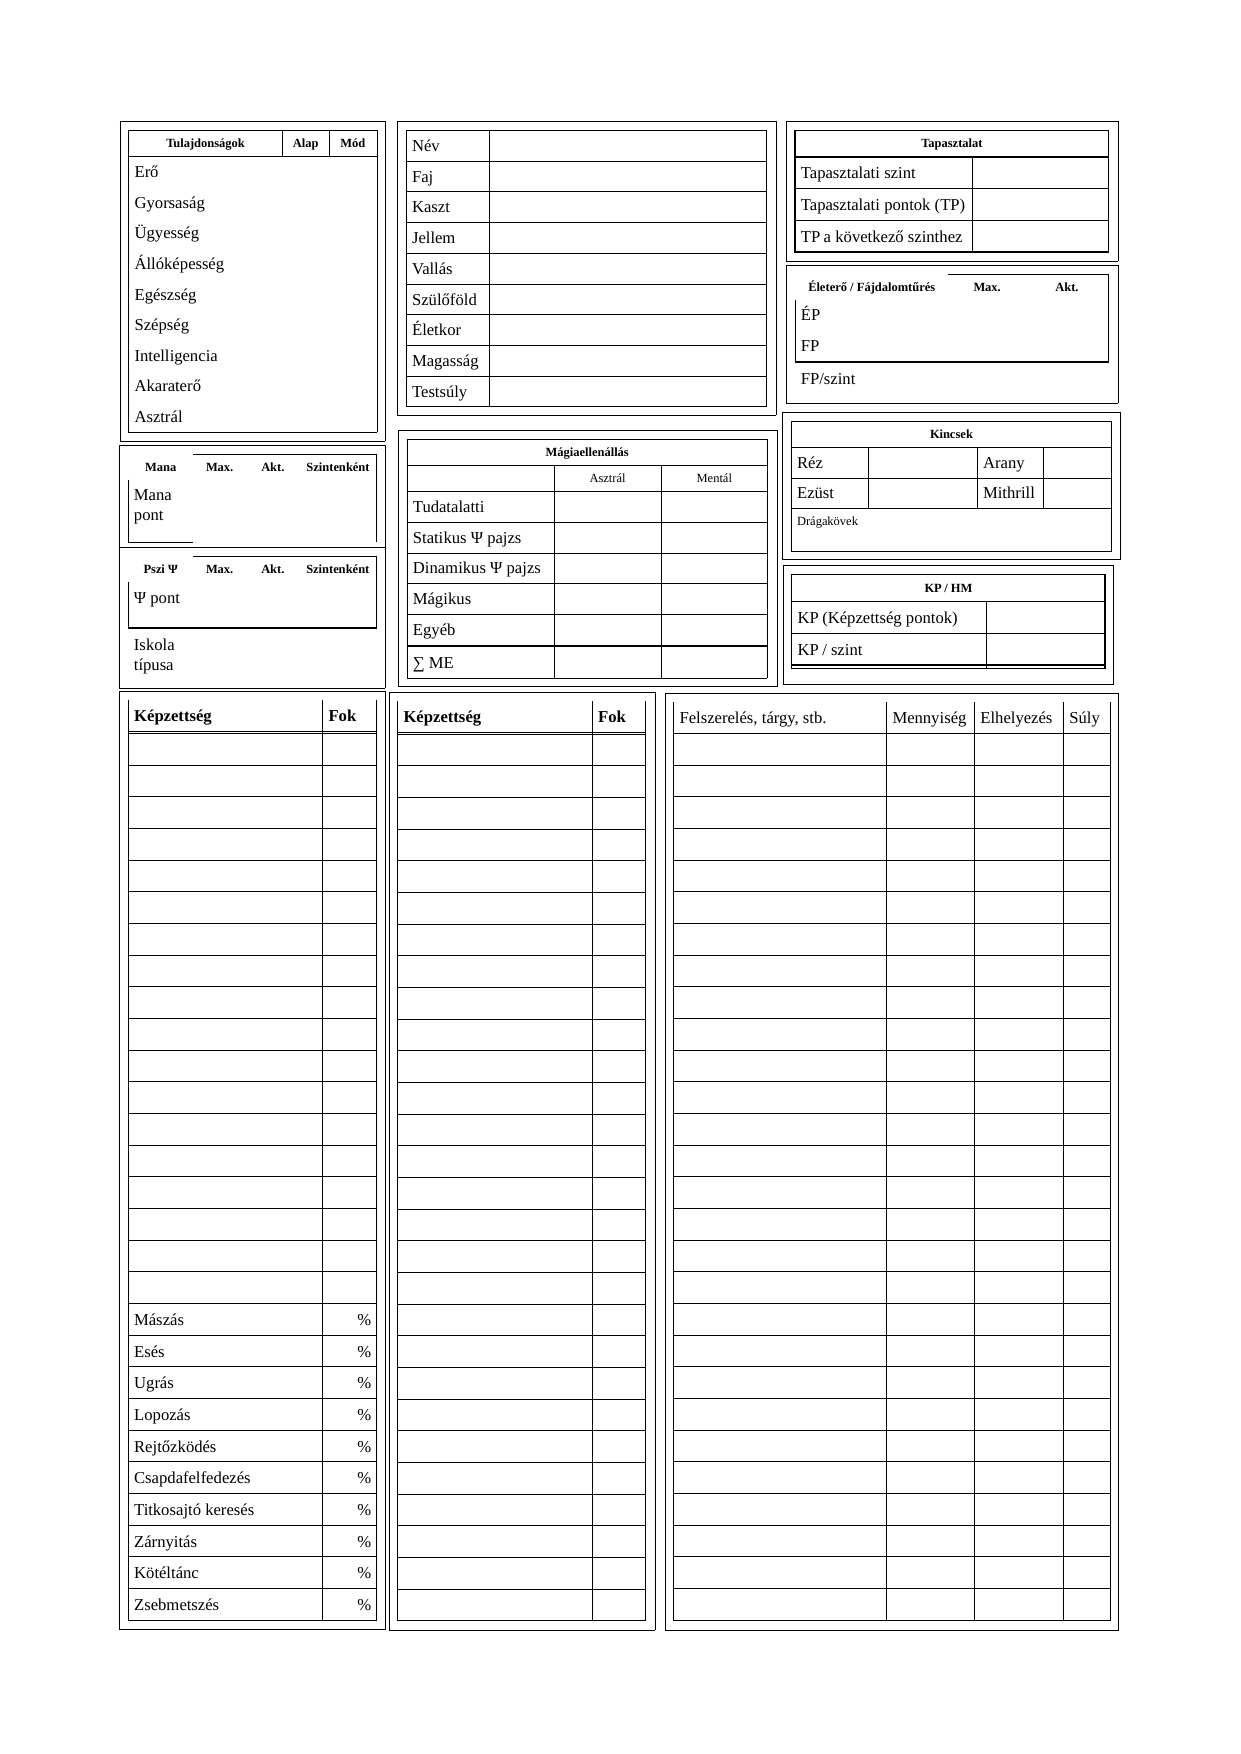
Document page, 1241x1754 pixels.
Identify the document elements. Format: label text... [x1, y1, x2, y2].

table_cell [975, 1336, 1063, 1366]
table_cell [398, 1178, 592, 1209]
table_cell [975, 797, 1063, 828]
table_cell ∑ ME [408, 647, 554, 677]
table_cell [193, 480, 246, 542]
table_cell [975, 1146, 1063, 1176]
table_cell [869, 448, 977, 477]
table_cell % [323, 1589, 376, 1619]
table_cell [323, 956, 376, 986]
table_cell [674, 1209, 886, 1239]
table_header KP / HM [792, 575, 1104, 601]
table_header Tapasztalat [796, 131, 1108, 156]
table_cell [398, 1083, 592, 1114]
table_cell Szépség [129, 309, 282, 340]
table_cell [975, 1494, 1063, 1524]
table_cell [887, 956, 974, 986]
table_cell [282, 340, 329, 371]
table_cell [398, 1336, 592, 1367]
table_cell [975, 956, 1063, 986]
table_cell [593, 1146, 645, 1177]
table_cell [662, 615, 767, 644]
table_cell [593, 1178, 645, 1209]
table_cell [674, 956, 886, 986]
table_cell [1064, 1304, 1110, 1334]
table_cell [887, 1526, 974, 1556]
table_cell [129, 797, 322, 828]
table_cell [869, 479, 977, 508]
table_cell [887, 1209, 974, 1239]
table_header Mana [128, 454, 193, 479]
table_cell [282, 187, 329, 217]
table_cell [973, 189, 1108, 220]
table_cell [975, 1051, 1063, 1081]
table_cell [593, 1083, 645, 1114]
table_cell [1064, 1462, 1110, 1493]
table_cell [246, 480, 299, 542]
table_cell Dinamikus Ψ pajzs [408, 554, 554, 583]
table_cell [555, 492, 661, 522]
table_cell [887, 766, 974, 796]
table_cell [282, 218, 329, 248]
table_cell [593, 1305, 645, 1335]
table_cell [674, 829, 886, 859]
table_cell [329, 187, 377, 217]
table_cell [323, 766, 376, 796]
table_cell [1025, 330, 1108, 361]
table_cell [975, 1114, 1063, 1144]
table_cell KP (Képzettség pontok) [792, 602, 986, 633]
table_cell % [323, 1431, 376, 1461]
table_cell [555, 584, 661, 614]
table_cell [593, 1273, 645, 1304]
table_cell [975, 829, 1063, 859]
table_cell [593, 1241, 645, 1272]
table_cell [323, 1051, 376, 1081]
table_cell [975, 1019, 1063, 1049]
table_cell Asztrál [129, 401, 282, 432]
table_cell [975, 1209, 1063, 1239]
table_cell Asztrál [555, 466, 661, 491]
table_cell [398, 735, 592, 765]
table_cell [593, 735, 645, 765]
table_cell [887, 1557, 974, 1588]
table_cell [987, 634, 1104, 664]
table_cell [1064, 1399, 1110, 1429]
table_header Képzettség [398, 701, 592, 732]
table_cell [323, 1241, 376, 1271]
table_cell [1064, 1557, 1110, 1588]
table_cell Zsebmetszés [129, 1589, 322, 1619]
table_cell [1064, 1241, 1110, 1271]
table_cell [887, 1431, 974, 1461]
table_cell [398, 1241, 592, 1272]
table_cell [975, 734, 1063, 764]
table_cell [490, 377, 766, 406]
table_cell [948, 300, 1025, 330]
table_cell [975, 1462, 1063, 1493]
table_cell Szülőföld [407, 285, 489, 314]
table_cell [398, 988, 592, 1019]
table_cell [593, 1431, 645, 1462]
table_cell Erő [129, 157, 282, 187]
table_cell [674, 1462, 886, 1493]
table_cell [674, 734, 886, 764]
table_cell [555, 554, 661, 583]
table_cell [593, 1020, 645, 1050]
table_cell [948, 363, 1108, 394]
table_cell [398, 1051, 592, 1082]
table_cell KP / szint [792, 634, 986, 664]
table_cell [593, 925, 645, 955]
table_cell Gyorsaság [129, 187, 282, 217]
table_cell [674, 924, 886, 954]
table_cell [674, 1589, 886, 1619]
table_cell [323, 861, 376, 891]
table_header Max. [948, 275, 1025, 299]
table_cell Mana pont [129, 480, 193, 542]
table_cell [282, 248, 329, 279]
table_cell % [323, 1526, 376, 1556]
table_header Akt. [246, 557, 299, 582]
table_cell [948, 330, 1025, 361]
table_cell [1064, 956, 1110, 986]
table_cell Mentál [662, 466, 767, 491]
table_cell [329, 309, 377, 340]
table_cell [329, 401, 377, 432]
table_cell [887, 924, 974, 954]
table_cell [398, 1020, 592, 1050]
table_cell [323, 829, 376, 859]
table_cell [490, 162, 766, 191]
table_cell [975, 1367, 1063, 1398]
table_cell [662, 523, 767, 552]
table_cell [593, 1115, 645, 1145]
table_cell % [323, 1557, 376, 1588]
table_cell [129, 1241, 322, 1271]
table_header Fok [323, 700, 376, 731]
table_header Tulajdonságok [129, 131, 282, 156]
table_cell Zárnyitás [129, 1526, 322, 1556]
table_cell [674, 1146, 886, 1176]
table_cell [1064, 1336, 1110, 1366]
table_cell [887, 987, 974, 1018]
table_cell [674, 1494, 886, 1524]
table_cell [398, 925, 592, 955]
table_cell [193, 582, 246, 627]
table_cell [674, 987, 886, 1018]
table_cell [129, 829, 322, 859]
table_cell [323, 1146, 376, 1176]
table_cell Mithrill [978, 479, 1043, 508]
table_cell Tudatalatti [408, 492, 554, 522]
table_cell [129, 766, 322, 796]
table_cell [398, 1495, 592, 1525]
table_cell [593, 1590, 645, 1620]
table_cell [1064, 829, 1110, 859]
table_cell [975, 1177, 1063, 1208]
table_cell Életkor [407, 315, 489, 345]
table_cell [674, 1304, 886, 1334]
table_cell [1044, 448, 1111, 477]
table_cell [1064, 987, 1110, 1018]
table_cell [398, 956, 592, 987]
table_cell [975, 1399, 1063, 1429]
table_header [490, 131, 766, 161]
table_cell [887, 1336, 974, 1366]
table_cell [129, 1209, 322, 1239]
table_cell [593, 1336, 645, 1367]
table_cell [887, 829, 974, 859]
table_cell [490, 223, 766, 253]
table_cell Egészség [129, 279, 282, 309]
table_cell [129, 1177, 322, 1208]
table_cell [887, 1494, 974, 1524]
table_cell [1064, 1114, 1110, 1144]
table_cell Kötéltánc [129, 1557, 322, 1588]
table_cell [593, 1368, 645, 1399]
table_cell [398, 1146, 592, 1177]
table_cell [129, 1051, 322, 1081]
table_cell [323, 924, 376, 954]
table_cell TP a következő szinthez [796, 221, 972, 251]
table_cell [1064, 1494, 1110, 1524]
table_cell [887, 1082, 974, 1113]
table_cell [323, 1272, 376, 1303]
table_cell [674, 1241, 886, 1271]
table_cell [299, 582, 376, 627]
table_cell [987, 602, 1104, 633]
table_cell [674, 1399, 886, 1429]
table_cell [398, 1368, 592, 1399]
table_cell [398, 1210, 592, 1240]
table_cell [593, 798, 645, 829]
table_cell % [323, 1399, 376, 1429]
table_cell [674, 1177, 886, 1208]
table_header Akt. [1025, 275, 1108, 299]
table_cell [674, 766, 886, 796]
table_cell [1064, 1367, 1110, 1398]
table_cell [323, 1177, 376, 1208]
table_cell Mágikus [408, 584, 554, 614]
table_cell [1064, 1177, 1110, 1208]
table_header Életerő / Fájdalomtűrés [795, 274, 948, 299]
table_header Képzettség [129, 700, 322, 731]
table_cell [398, 1115, 592, 1145]
table_cell [282, 401, 329, 432]
table_cell [674, 797, 886, 828]
table_cell [593, 1526, 645, 1557]
table_cell [662, 492, 767, 522]
table_cell [674, 1431, 886, 1461]
table_cell Arany [978, 448, 1043, 477]
table_cell Ügyesség [129, 218, 282, 248]
table_cell [975, 861, 1063, 891]
table_cell [490, 192, 766, 222]
table_cell Tapasztalati pontok (TP) [796, 189, 972, 220]
table_cell [323, 1019, 376, 1049]
table_cell [593, 861, 645, 892]
table_cell [887, 1304, 974, 1334]
table_cell [887, 1367, 974, 1398]
table_header Kincsek [792, 422, 1111, 447]
table_header Akt. [246, 455, 299, 479]
table_header Felszerelés, tárgy, stb. [674, 702, 886, 733]
table_cell [129, 1019, 322, 1049]
table_cell [398, 1590, 592, 1620]
table_cell [398, 830, 592, 860]
table_cell Csapdafelfedezés [129, 1462, 322, 1493]
table_cell [246, 582, 299, 627]
table_cell Testsúly [407, 377, 489, 406]
table_cell [593, 1495, 645, 1525]
table_cell [973, 158, 1108, 188]
table_cell [887, 1146, 974, 1176]
table_cell [329, 157, 377, 187]
table_cell [1064, 766, 1110, 796]
table_cell FP [796, 330, 948, 361]
table_cell [282, 157, 329, 187]
table_cell [674, 1051, 886, 1081]
table_header Elhelyezés [975, 702, 1063, 733]
table_cell [975, 1082, 1063, 1113]
table_cell [398, 1400, 592, 1430]
table_cell [329, 218, 377, 248]
table_cell [662, 647, 767, 677]
table_cell [1064, 924, 1110, 954]
table_cell [975, 1272, 1063, 1303]
table_cell [662, 584, 767, 614]
table_cell [975, 987, 1063, 1018]
table_cell [129, 987, 322, 1018]
table_cell [398, 1463, 592, 1494]
table_cell [975, 1241, 1063, 1271]
table_cell [323, 987, 376, 1018]
table_cell % [323, 1336, 376, 1366]
table_cell Akaraterő [129, 371, 282, 401]
table_cell [398, 1305, 592, 1335]
table_cell [662, 554, 767, 583]
table_cell [593, 988, 645, 1019]
table_cell [887, 1462, 974, 1493]
table_cell [593, 956, 645, 987]
table_cell [674, 1526, 886, 1556]
table_cell Ezüst [792, 479, 868, 508]
table_cell [593, 1463, 645, 1494]
table_cell Vallás [407, 254, 489, 283]
table_cell Mászás [129, 1304, 322, 1334]
table_cell [1064, 1019, 1110, 1049]
table_cell [555, 615, 661, 644]
table_cell Intelligencia [129, 340, 282, 371]
table_cell [282, 371, 329, 401]
table_cell [490, 315, 766, 345]
table_cell [1064, 1209, 1110, 1239]
table_cell % [323, 1367, 376, 1398]
table_cell [398, 798, 592, 829]
table_cell [398, 1526, 592, 1557]
table_cell [129, 1272, 322, 1303]
table_cell [329, 248, 377, 279]
table_header Alap [283, 131, 329, 156]
table_cell [887, 1241, 974, 1271]
table_cell [975, 1557, 1063, 1588]
table_cell [1064, 734, 1110, 764]
table_cell [398, 766, 592, 797]
table_cell [1044, 479, 1111, 508]
table_cell ÉP [796, 300, 948, 330]
table_header Max. [193, 557, 246, 582]
table_cell [674, 1336, 886, 1366]
table_cell [282, 279, 329, 309]
table_cell Tapasztalati szint [796, 158, 972, 188]
table_cell [674, 1082, 886, 1113]
table_cell [975, 766, 1063, 796]
table_cell [1064, 1526, 1110, 1556]
table_cell [887, 1177, 974, 1208]
table_cell [887, 1589, 974, 1619]
table_cell [887, 1114, 974, 1144]
table_cell [299, 480, 376, 542]
table_cell [398, 893, 592, 924]
table_cell [887, 1051, 974, 1081]
table_cell [674, 1019, 886, 1049]
table_cell [887, 1272, 974, 1303]
table_cell [975, 1304, 1063, 1334]
table_cell [323, 1114, 376, 1144]
table_cell [593, 830, 645, 860]
table_cell [329, 279, 377, 309]
table_cell [1064, 892, 1110, 923]
table_cell [129, 1082, 322, 1113]
table_cell Rejtőzködés [129, 1431, 322, 1461]
table_cell [674, 892, 886, 923]
table_cell [555, 647, 661, 677]
table_cell Ψ pont [129, 582, 193, 627]
table_cell Faj [407, 162, 489, 191]
table_cell [398, 1273, 592, 1304]
table_cell [323, 797, 376, 828]
table_cell [398, 861, 592, 892]
table_cell [674, 861, 886, 891]
table_header Súly [1064, 702, 1110, 733]
table_cell Kaszt [407, 192, 489, 222]
table_cell [408, 466, 554, 491]
table_cell [674, 1557, 886, 1588]
table_cell Jellem [407, 223, 489, 253]
table_cell [593, 893, 645, 924]
table_cell FP/szint [795, 363, 948, 394]
table_cell Magasság [407, 346, 489, 376]
table_cell [975, 924, 1063, 954]
table_cell [593, 1051, 645, 1082]
table_cell [490, 346, 766, 376]
table_cell Ugrás [129, 1367, 322, 1398]
table_cell [975, 892, 1063, 923]
table_cell [555, 523, 661, 552]
table_cell [129, 1146, 322, 1176]
table_cell [975, 1526, 1063, 1556]
table_cell [323, 734, 376, 764]
table_cell [674, 1114, 886, 1144]
table_cell [1064, 1431, 1110, 1461]
table_cell Lopozás [129, 1399, 322, 1429]
table_cell % [323, 1494, 376, 1524]
table_cell [1064, 1589, 1110, 1619]
table_cell % [323, 1462, 376, 1493]
table_cell [1064, 861, 1110, 891]
table_cell [593, 1210, 645, 1240]
table_cell [129, 861, 322, 891]
table_cell [887, 1019, 974, 1049]
table_header Mennyiség [887, 702, 974, 733]
table_header Mágiaellenállás [408, 440, 767, 465]
table_cell [490, 285, 766, 314]
table_cell [674, 1272, 886, 1303]
table_cell [1025, 300, 1108, 330]
table_cell [887, 861, 974, 891]
table_cell Statikus Ψ pajzs [408, 523, 554, 552]
table_cell [1064, 797, 1110, 828]
table_cell [323, 1082, 376, 1113]
table_cell [1064, 1272, 1110, 1303]
table_cell Állóképesség [129, 248, 282, 279]
table_cell [973, 221, 1108, 251]
table_cell [282, 309, 329, 340]
table_cell [593, 766, 645, 797]
table_cell [490, 254, 766, 283]
table_cell Iskola típusa [128, 629, 193, 679]
table_cell [129, 956, 322, 986]
table_cell [329, 340, 377, 371]
table_cell [887, 734, 974, 764]
table_cell [193, 629, 376, 679]
table_cell [129, 892, 322, 923]
table_cell [129, 924, 322, 954]
table_header Max. [193, 455, 246, 479]
table_cell % [323, 1304, 376, 1334]
table_cell [975, 1431, 1063, 1461]
table_header Szintenként [299, 455, 376, 479]
table_cell Réz [792, 448, 868, 477]
table_cell [129, 734, 322, 764]
table_cell [323, 892, 376, 923]
table_cell [1064, 1082, 1110, 1113]
table_cell Drágakövek [792, 509, 1111, 551]
table_cell [323, 1209, 376, 1239]
table_cell Egyéb [408, 615, 554, 644]
table_cell [129, 1114, 322, 1144]
table_cell [593, 1400, 645, 1430]
table_cell [398, 1431, 592, 1462]
table_cell [887, 797, 974, 828]
table_header Mód [330, 131, 377, 156]
table_cell [674, 1367, 886, 1398]
table_cell [1064, 1146, 1110, 1176]
table_cell [329, 371, 377, 401]
table_cell [887, 892, 974, 923]
table_header Név [407, 131, 489, 161]
table_cell [887, 1399, 974, 1429]
table_cell [398, 1558, 592, 1589]
table_cell [975, 1589, 1063, 1619]
table_header Pszi Ψ [128, 556, 193, 582]
table_header Szintenként [299, 557, 376, 582]
table_cell Esés [129, 1336, 322, 1366]
table_cell [1064, 1051, 1110, 1081]
table_header Fok [593, 701, 645, 732]
table_cell [593, 1558, 645, 1589]
table_cell Titkosajtó keresés [129, 1494, 322, 1524]
